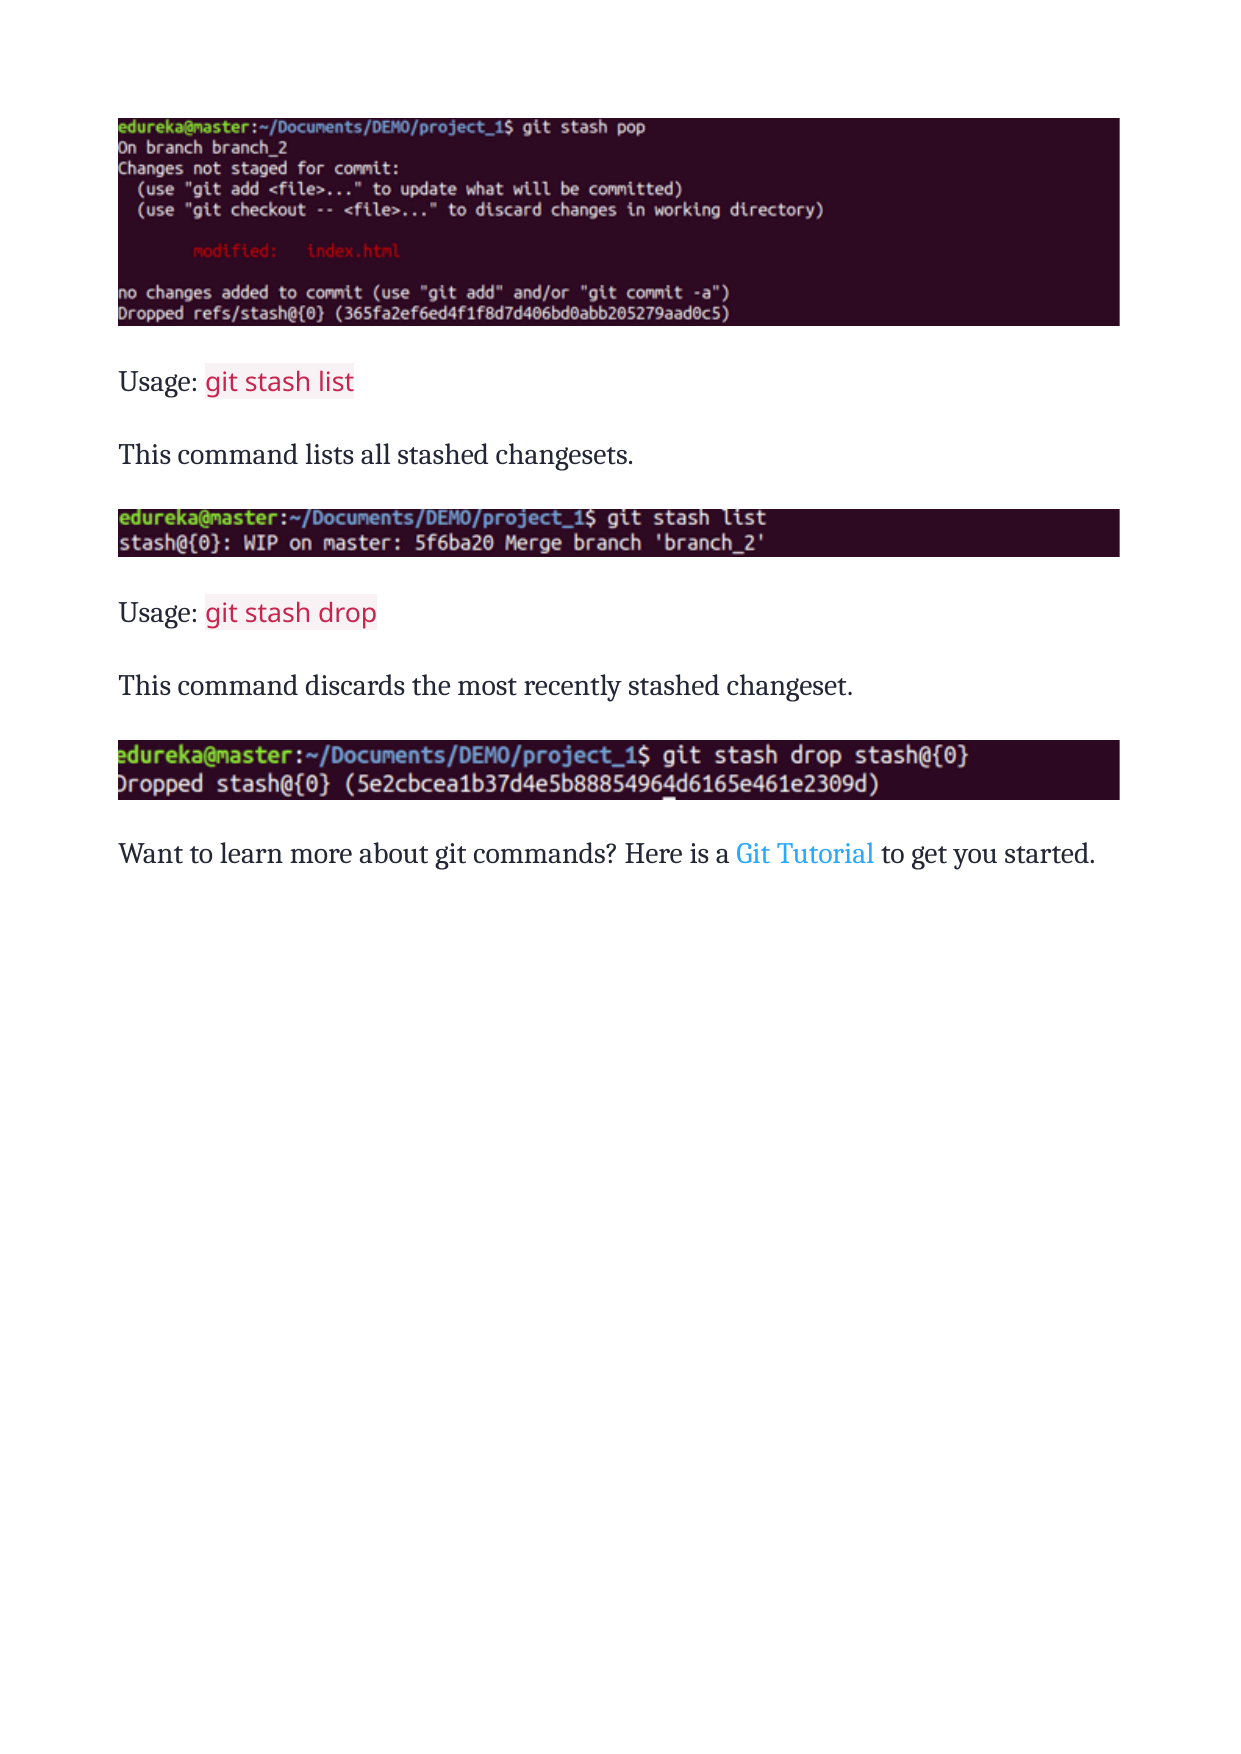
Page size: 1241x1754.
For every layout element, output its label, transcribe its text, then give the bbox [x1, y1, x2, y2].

text Usage: git stash list [118, 363, 1122, 399]
picture [118, 509, 1120, 557]
picture [118, 740, 1120, 800]
picture [118, 118, 1120, 326]
text Usage: git stash drop [118, 593, 1122, 630]
text Want to learn more about git commands? Here is a Git Tutorial to get you started. [118, 837, 1122, 871]
text This command lists all stashed changesets. [118, 437, 1122, 472]
text This command discards the most recently stashed changeset. [118, 668, 1122, 702]
